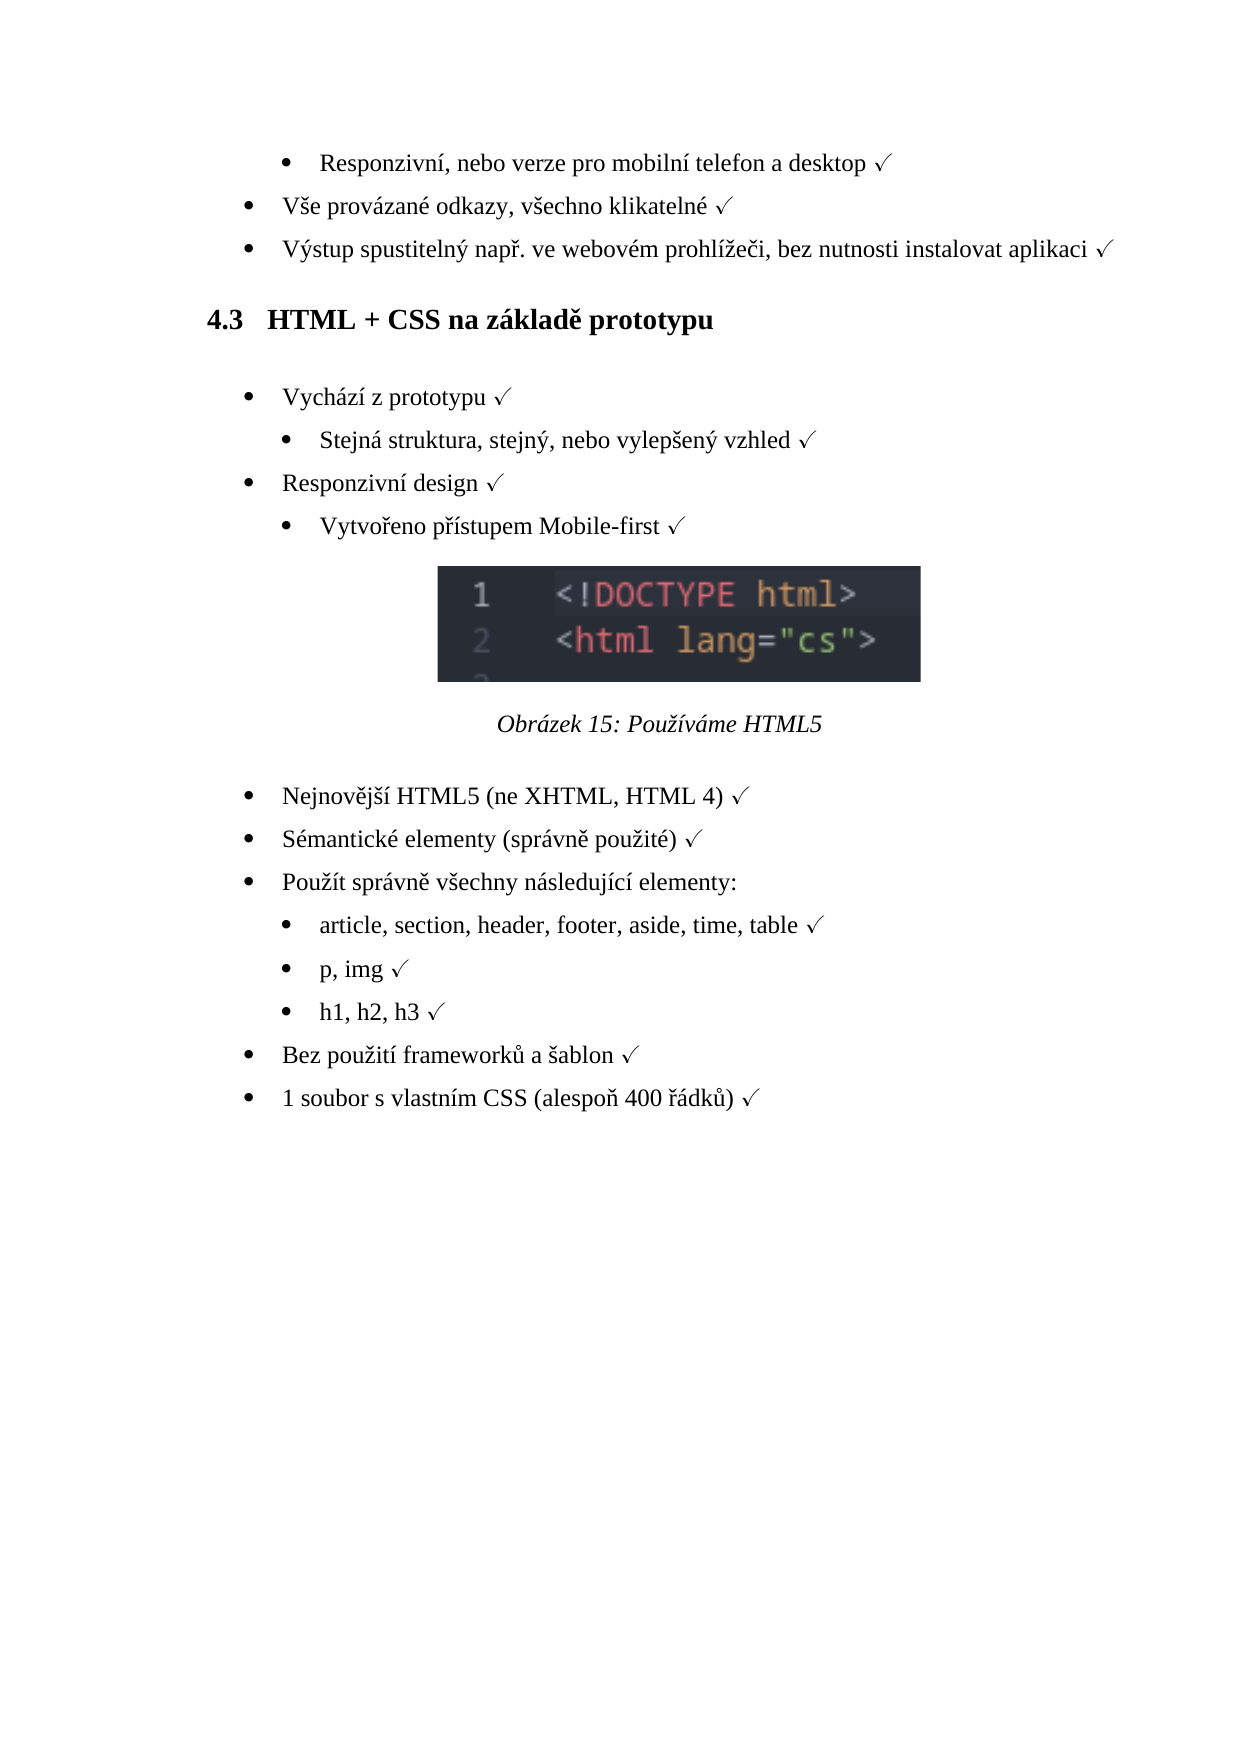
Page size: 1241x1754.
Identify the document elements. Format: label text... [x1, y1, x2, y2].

list Nejnovější HTML5 (ne XHTML, HTML 4) ✓ [244, 554, 1152, 810]
list article, section, header, footer, aside, time, table ✓ [282, 911, 1152, 939]
list Vytvořeno přístupem Mobile-first ✓ [282, 511, 1152, 540]
list Responzivní, nebo verze pro mobilní telefon a desktop ✓ [282, 148, 1152, 176]
list Vychází z prototypu ✓ [244, 382, 1152, 410]
list Použít správně všechny následující elementy: [244, 867, 1152, 896]
list Obrázek 15: Používáme HTML5 [438, 682, 921, 737]
list Responzivní design ✓ [244, 468, 1152, 497]
subtitle HTML ­+ CSS na základě prototypu [207, 302, 1152, 336]
list 1 soubor s vlastním CSS (alespoň 400 řádků) ✓ [244, 1083, 1152, 1112]
list Výstup spustitelný např. ve webovém prohlížeči, bez nutnosti instalovat aplikaci ✓ [244, 234, 1152, 263]
list Stejná struktura, stejný, nebo vylepšený vzhled ✓ [282, 425, 1152, 453]
picture [437, 566, 921, 682]
list p, img ✓ [282, 954, 1152, 982]
list Sémantické elementy (správně použité) ✓ [244, 824, 1152, 853]
list h1, h2, h3 ✓ [282, 997, 1152, 1026]
list Vše provázané odkazy, všechno klikatelné ✓ [244, 191, 1152, 219]
list Bez použití frameworků a šablon ✓ [244, 1040, 1152, 1069]
